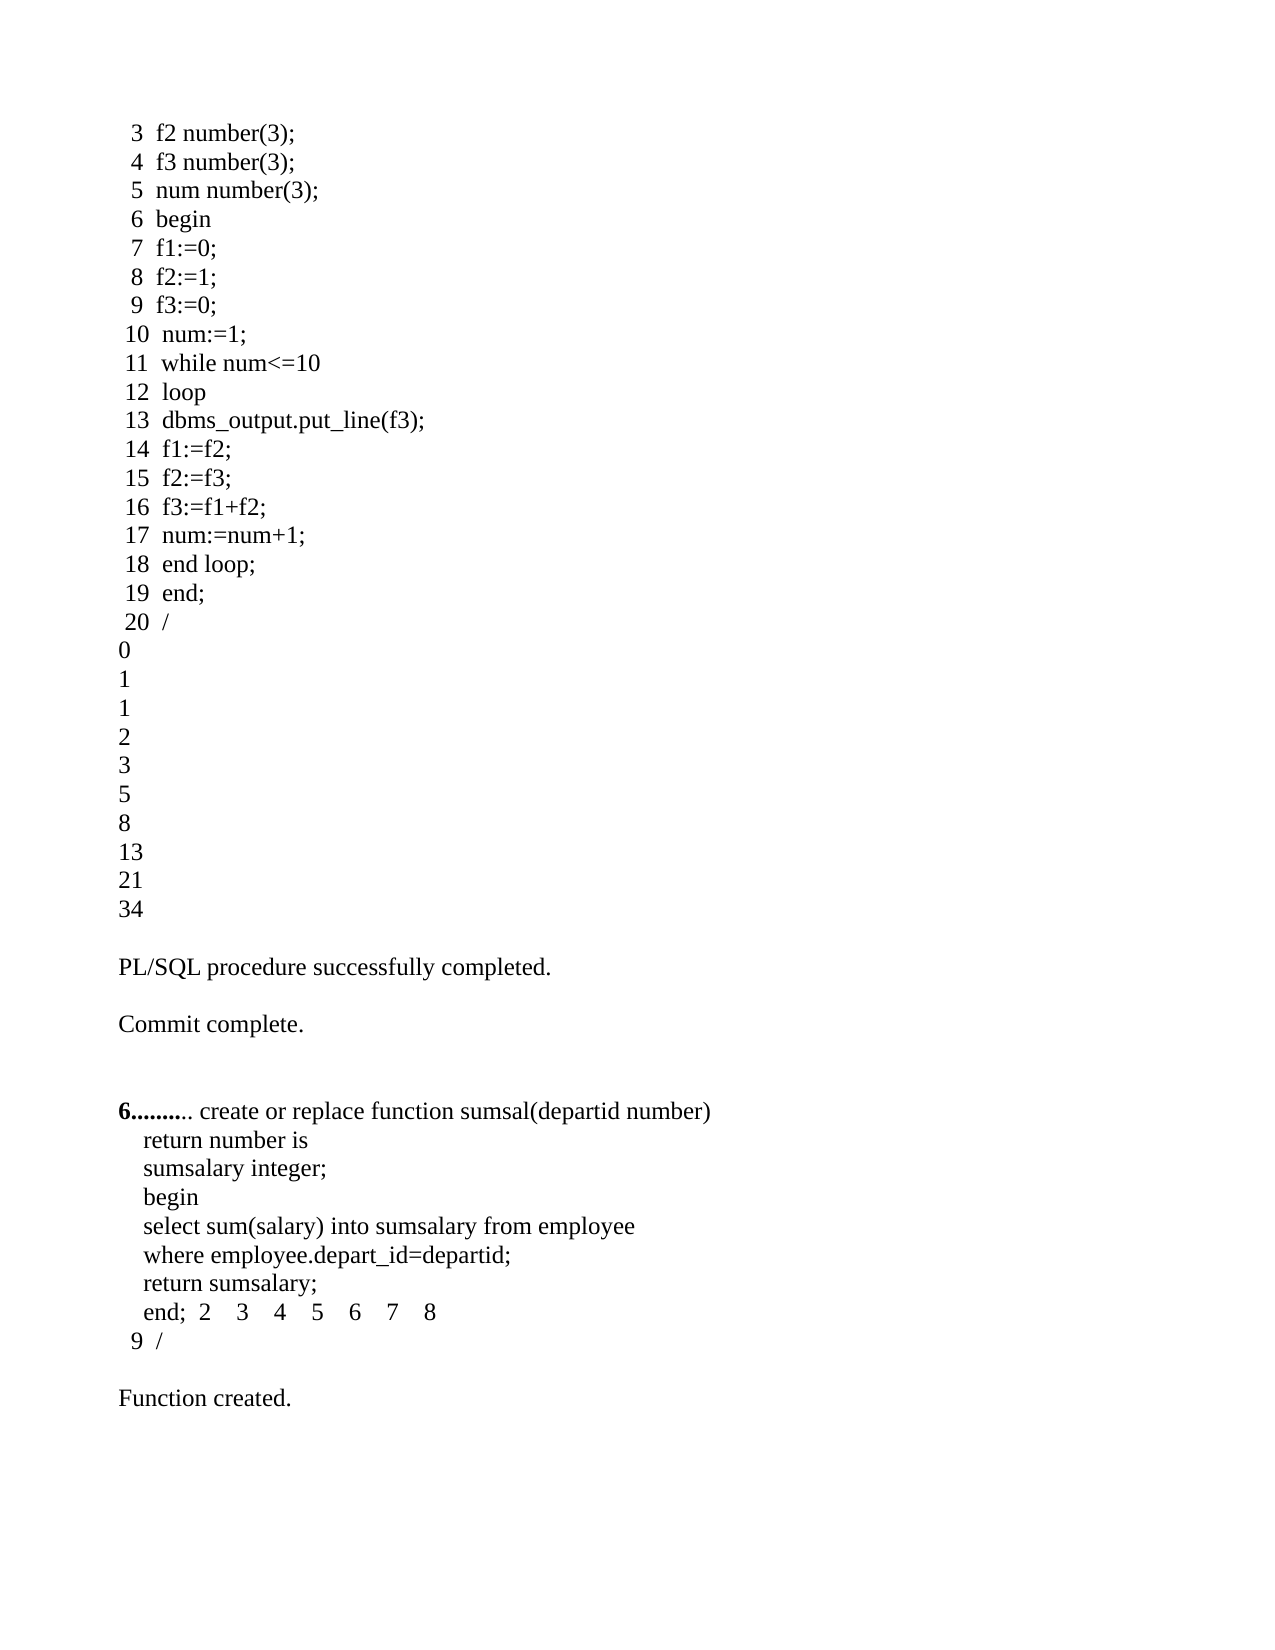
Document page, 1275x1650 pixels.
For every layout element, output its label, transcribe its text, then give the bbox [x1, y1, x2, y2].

text end; 2 3 4 5 6 7 8 [118, 1297, 1157, 1326]
text 19 end; [118, 578, 1157, 607]
text 11 while num<=10 [118, 348, 1157, 377]
text 18 end loop; [118, 549, 1157, 578]
text select sum(salary) into sumsalary from employee [118, 1211, 1157, 1240]
text begin [118, 1182, 1157, 1211]
text 13 dbms_output.put_line(f3); [118, 406, 1157, 434]
text 3 f2 number(3); [118, 118, 1157, 147]
text 4 f3 number(3); [118, 147, 1157, 176]
text 14 f1:=f2; [118, 434, 1157, 463]
text 10 num:=1; [118, 319, 1157, 348]
text 8 f2:=1; [118, 262, 1157, 291]
text 21 [118, 866, 1157, 894]
text 16 f3:=f1+f2; [118, 492, 1157, 521]
text 9 / [118, 1326, 1157, 1355]
text 5 num number(3); [118, 176, 1157, 204]
text 34 [118, 894, 1157, 923]
text return sumsalary; [118, 1268, 1157, 1297]
text 3 [118, 751, 1157, 779]
text Function created. [118, 1383, 1157, 1412]
text PL/SQL procedure successfully completed. [118, 952, 1157, 981]
text 13 [118, 837, 1157, 866]
text where employee.depart_id=departid; [118, 1240, 1157, 1268]
text 6 begin [118, 204, 1157, 233]
text 12 loop [118, 377, 1157, 406]
text 1 [118, 664, 1157, 693]
text 17 num:=num+1; [118, 521, 1157, 549]
text Commit complete. [118, 1009, 1157, 1038]
text 9 f3:=0; [118, 291, 1157, 319]
text 5 [118, 779, 1157, 808]
text 6.......... create or replace function sumsal(departid number) [118, 1096, 1157, 1125]
text return number is [118, 1125, 1157, 1153]
text 15 f2:=f3; [118, 463, 1157, 492]
text 7 f1:=0; [118, 233, 1157, 262]
text 8 [118, 808, 1157, 837]
text sumsalary integer; [118, 1153, 1157, 1182]
text 2 [118, 722, 1157, 751]
text 20 / [118, 607, 1157, 636]
text 0 [118, 636, 1157, 664]
text 1 [118, 693, 1157, 722]
